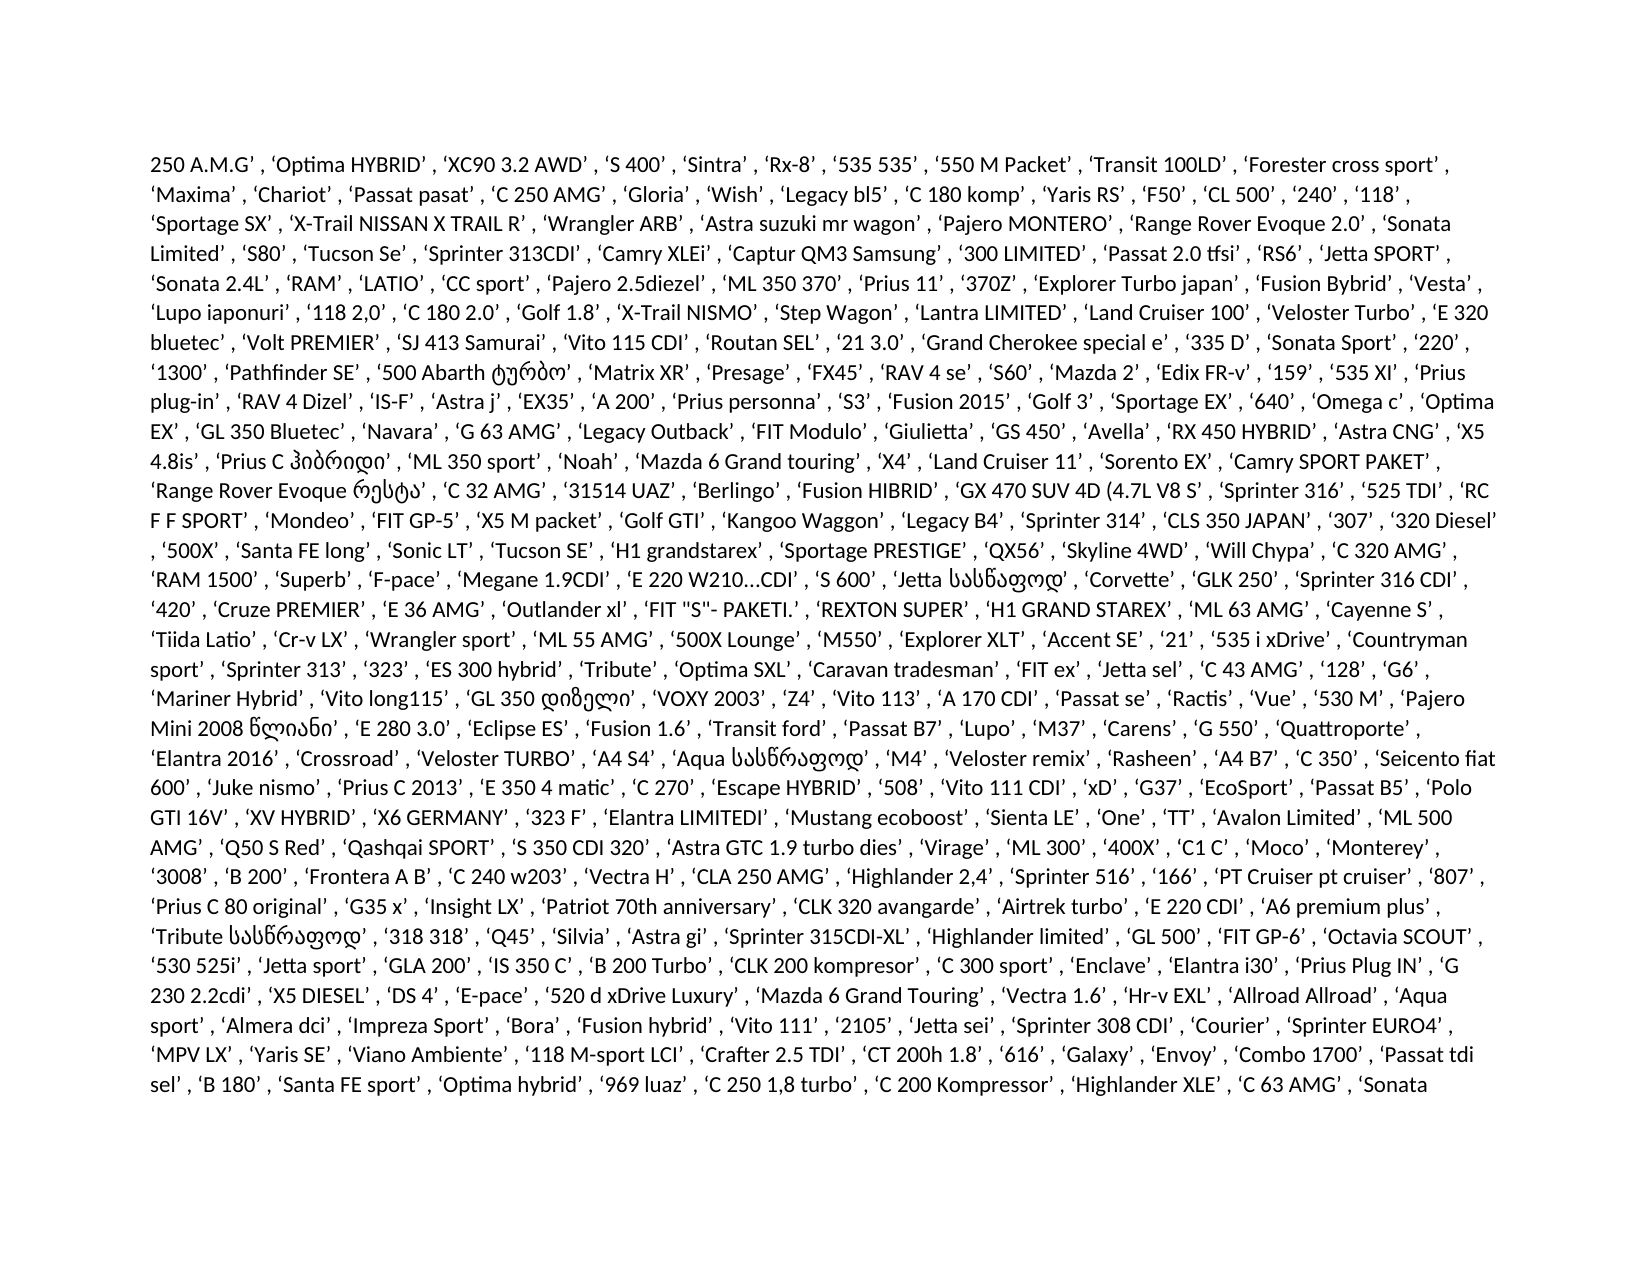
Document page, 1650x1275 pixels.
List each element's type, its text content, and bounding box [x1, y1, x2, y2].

text 250 A.M.G’ , ‘Optima HYBRID’ , ‘XC90 3.2 AWD’ , ‘S 400’ , ‘Sintra’ , ‘Rx-8’ , ‘535 535’ , ‘550 M Packet’ , ‘Transit 100LD’ , ‘Forester cross sport’ , ‘Maxima’ , ‘Chariot’ , ‘Passat pasat’ , ‘C 250 AMG’ , ‘Gloria’ , ‘Wish’ , ‘Legacy bl5’ , ‘C 180 komp’ , ‘Yaris RS’ , ‘F50’ , ‘CL 500’ , ‘240’ , ‘118’ , ‘Sportage SX’ , ‘X-Trail NISSAN X TRAIL R’ , ‘Wrangler ARB’ , ‘Astra suzuki mr wagon’ , ‘Pajero MONTERO’ , ‘Range Rover Evoque 2.0’ , ‘Sonata Limited’ , ‘S80’ , ‘Tucson Se’ , ‘Sprinter 313CDI’ , ‘Camry XLEi’ , ‘Captur QM3 Samsung’ , ‘300 LIMITED’ , ‘Passat 2.0 tfsi’ , ‘RS6’ , ‘Jetta SPORT’ , ‘Sonata 2.4L’ , ‘RAM’ , ‘LATIO’ , ‘CC sport’ , ‘Pajero 2.5diezel’ , ‘ML 350 370’ , ‘Prius 11’ , ‘370Z’ , ‘Explorer Turbo japan’ , ‘Fusion Bybrid’ , ‘Vesta’ , ‘Lupo iaponuri’ , ‘118 2,0’ , ‘C 180 2.0’ , ‘Golf 1.8’ , ‘X-Trail NISMO’ , ‘Step Wagon’ , ‘Lantra LIMITED’ , ‘Land Cruiser 100’ , ‘Veloster Turbo’ , ‘E 320 bluetec’ , ‘Volt PREMIER’ , ‘SJ 413 Samurai’ , ‘Vito 115 CDI’ , ‘Routan SEL’ , ‘21 3.0’ , ‘Grand Cherokee special e’ , ‘335 D’ , ‘Sonata Sport’ , ‘220’ , ‘1300’ , ‘Pathfinder SE’ , ‘500 Abarth ტურბო’ , ‘Matrix XR’ , ‘Presage’ , ‘FX45’ , ‘RAV 4 se’ , ‘S60’ , ‘Mazda 2’ , ‘Edix FR-v’ , ‘159’ , ‘535 XI’ , ‘Prius plug-in’ , ‘RAV 4 Dizel’ , ‘IS-F’ , ‘Astra j’ , ‘EX35’ , ‘A 200’ , ‘Prius personna’ , ‘S3’ , ‘Fusion 2015’ , ‘Golf 3’ , ‘Sportage EX’ , ‘640’ , ‘Omega c’ , ‘Optima EX’ , ‘GL 350 Bluetec’ , ‘Navara’ , ‘G 63 AMG’ , ‘Legacy Outback’ , ‘FIT Modulo’ , ‘Giulietta’ , ‘GS 450’ , ‘Avella’ , ‘RX 450 HYBRID’ , ‘Astra CNG’ , ‘X5 4.8is’ , ‘Prius C ჰიბრიდი’ , ‘ML 350 sport’ , ‘Noah’ , ‘Mazda 6 Grand touring’ , ‘X4’ , ‘Land Cruiser 11’ , ‘Sorento EX’ , ‘Camry SPORT PAKET’ , ‘Range Rover Evoque რესტა’ , ‘C 32 AMG’ , ‘31514 UAZ’ , ‘Berlingo’ , ‘Fusion HIBRID’ , ‘GX 470 SUV 4D (4.7L V8 S’ , ‘Sprinter 316’ , ‘525 TDI’ , ‘RC F F SPORT’ , ‘Mondeo’ , ‘FIT GP-5’ , ‘X5 M packet’ , ‘Golf GTI’ , ‘Kangoo Waggon’ , ‘Legacy B4’ , ‘Sprinter 314’ , ‘CLS 350 JAPAN’ , ‘307’ , ‘320 Diesel’ , ‘500X’ , ‘Santa FE long’ , ‘Sonic LT’ , ‘Tucson SE’ , ‘H1 grandstarex’ , ‘Sportage PRESTIGE’ , ‘QX56’ , ‘Skyline 4WD’ , ‘Will Chypa’ , ‘C 320 AMG’ , ‘RAM 1500’ , ‘Superb’ , ‘F-pace’ , ‘Megane 1.9CDI’ , ‘E 220 W210...CDI’ , ‘S 600’ , ‘Jetta სასწაფოდ’ , ‘Corvette’ , ‘GLK 250’ , ‘Sprinter 316 CDI’ , ‘420’ , ‘Cruze PREMIER’ , ‘E 36 AMG’ , ‘Outlander xl’ , ‘FIT "S"- PAKETI.’ , ‘REXTON SUPER’ , ‘H1 GRAND STAREX’ , ‘ML 63 AMG’ , ‘Cayenne S’ , ‘Tiida Latio’ , ‘Cr-v LX’ , ‘Wrangler sport’ , ‘ML 55 AMG’ , ‘500X Lounge’ , ‘M550’ , ‘Explorer XLT’ , ‘Accent SE’ , ‘21’ , ‘535 i xDrive’ , ‘Countryman sport’ , ‘Sprinter 313’ , ‘323’ , ‘ES 300 hybrid’ , ‘Tribute’ , ‘Optima SXL’ , ‘Caravan tradesman’ , ‘FIT ex’ , ‘Jetta sel’ , ‘C 43 AMG’ , ‘128’ , ‘G6’ , ‘Mariner Hybrid’ , ‘Vito long115’ , ‘GL 350 დიზელი’ , ‘VOXY 2003’ , ‘Z4’ , ‘Vito 113’ , ‘A 170 CDI’ , ‘Passat se’ , ‘Ractis’ , ‘Vue’ , ‘530 M’ , ‘Pajero Mini 2008 წლიანი’ , ‘E 280 3.0’ , ‘Eclipse ES’ , ‘Fusion 1.6’ , ‘Transit ford’ , ‘Passat B7’ , ‘Lupo’ , ‘M37’ , ‘Carens’ , ‘G 550’ , ‘Quattroporte’ , ‘Elantra 2016’ , ‘Crossroad’ , ‘Veloster TURBO’ , ‘A4 S4’ , ‘Aqua სასწრაფოდ’ , ‘M4’ , ‘Veloster remix’ , ‘Rasheen’ , ‘A4 B7’ , ‘C 350’ , ‘Seicento fiat 600’ , ‘Juke nismo’ , ‘Prius C 2013’ , ‘E 350 4 matic’ , ‘C 270’ , ‘Escape HYBRID’ , ‘508’ , ‘Vito 111 CDI’ , ‘xD’ , ‘G37’ , ‘EcoSport’ , ‘Passat B5’ , ‘Polo GTI 16V’ , ‘XV HYBRID’ , ‘X6 GERMANY’ , ‘323 F’ , ‘Elantra LIMITEDI’ , ‘Mustang ecoboost’ , ‘Sienta LE’ , ‘One’ , ‘TT’ , ‘Avalon Limited’ , ‘ML 500 AMG’ , ‘Q50 S Red’ , ‘Qashqai SPORT’ , ‘S 350 CDI 320’ , ‘Astra GTC 1.9 turbo dies’ , ‘Virage’ , ‘ML 300’ , ‘400X’ , ‘C1 C’ , ‘Moco’ , ‘Monterey’ , ‘3008’ , ‘B 200’ , ‘Frontera A B’ , ‘C 240 w203’ , ‘Vectra H’ , ‘CLA 250 AMG’ , ‘Highlander 2,4’ , ‘Sprinter 516’ , ‘166’ , ‘PT Cruiser pt cruiser’ , ‘807’ , ‘Prius C 80 original’ , ‘G35 x’ , ‘Insight LX’ , ‘Patriot 70th anniversary’ , ‘CLK 320 avangarde’ , ‘Airtrek turbo’ , ‘E 220 CDI’ , ‘A6 premium plus’ , ‘Tribute სასწრაფოდ’ , ‘318 318’ , ‘Q45’ , ‘Silvia’ , ‘Astra gi’ , ‘Sprinter 315CDI-XL’ , ‘Highlander limited’ , ‘GL 500’ , ‘FIT GP-6’ , ‘Octavia SCOUT’ , ‘530 525i’ , ‘Jetta sport’ , ‘GLA 200’ , ‘IS 350 C’ , ‘B 200 Turbo’ , ‘CLK 200 kompresor’ , ‘C 300 sport’ , ‘Enclave’ , ‘Elantra i30’ , ‘Prius Plug IN’ , ‘G 230 2.2cdi’ , ‘X5 DIESEL’ , ‘DS 4’ , ‘E-pace’ , ‘520 d xDrive Luxury’ , ‘Mazda 6 Grand Touring’ , ‘Vectra 1.6’ , ‘Hr-v EXL’ , ‘Allroad Allroad’ , ‘Aqua sport’ , ‘Almera dci’ , ‘Impreza Sport’ , ‘Bora’ , ‘Fusion hybrid’ , ‘Vito 111’ , ‘2105’ , ‘Jetta sei’ , ‘Sprinter 308 CDI’ , ‘Courier’ , ‘Sprinter EURO4’ , ‘MPV LX’ , ‘Yaris SE’ , ‘Viano Ambiente’ , ‘118 M-sport LCI’ , ‘Crafter 2.5 TDI’ , ‘CT 200h 1.8’ , ‘616’ , ‘Galaxy’ , ‘Envoy’ , ‘Combo 1700’ , ‘Passat tdi sel’ , ‘B 180’ , ‘Santa FE sport’ , ‘Optima hybrid’ , ‘969 luaz’ , ‘C 250 1,8 turbo’ , ‘C 200 Kompressor’ , ‘Highlander XLE’ , ‘C 63 AMG’ , ‘Sonata [150, 150, 1500, 1098]
